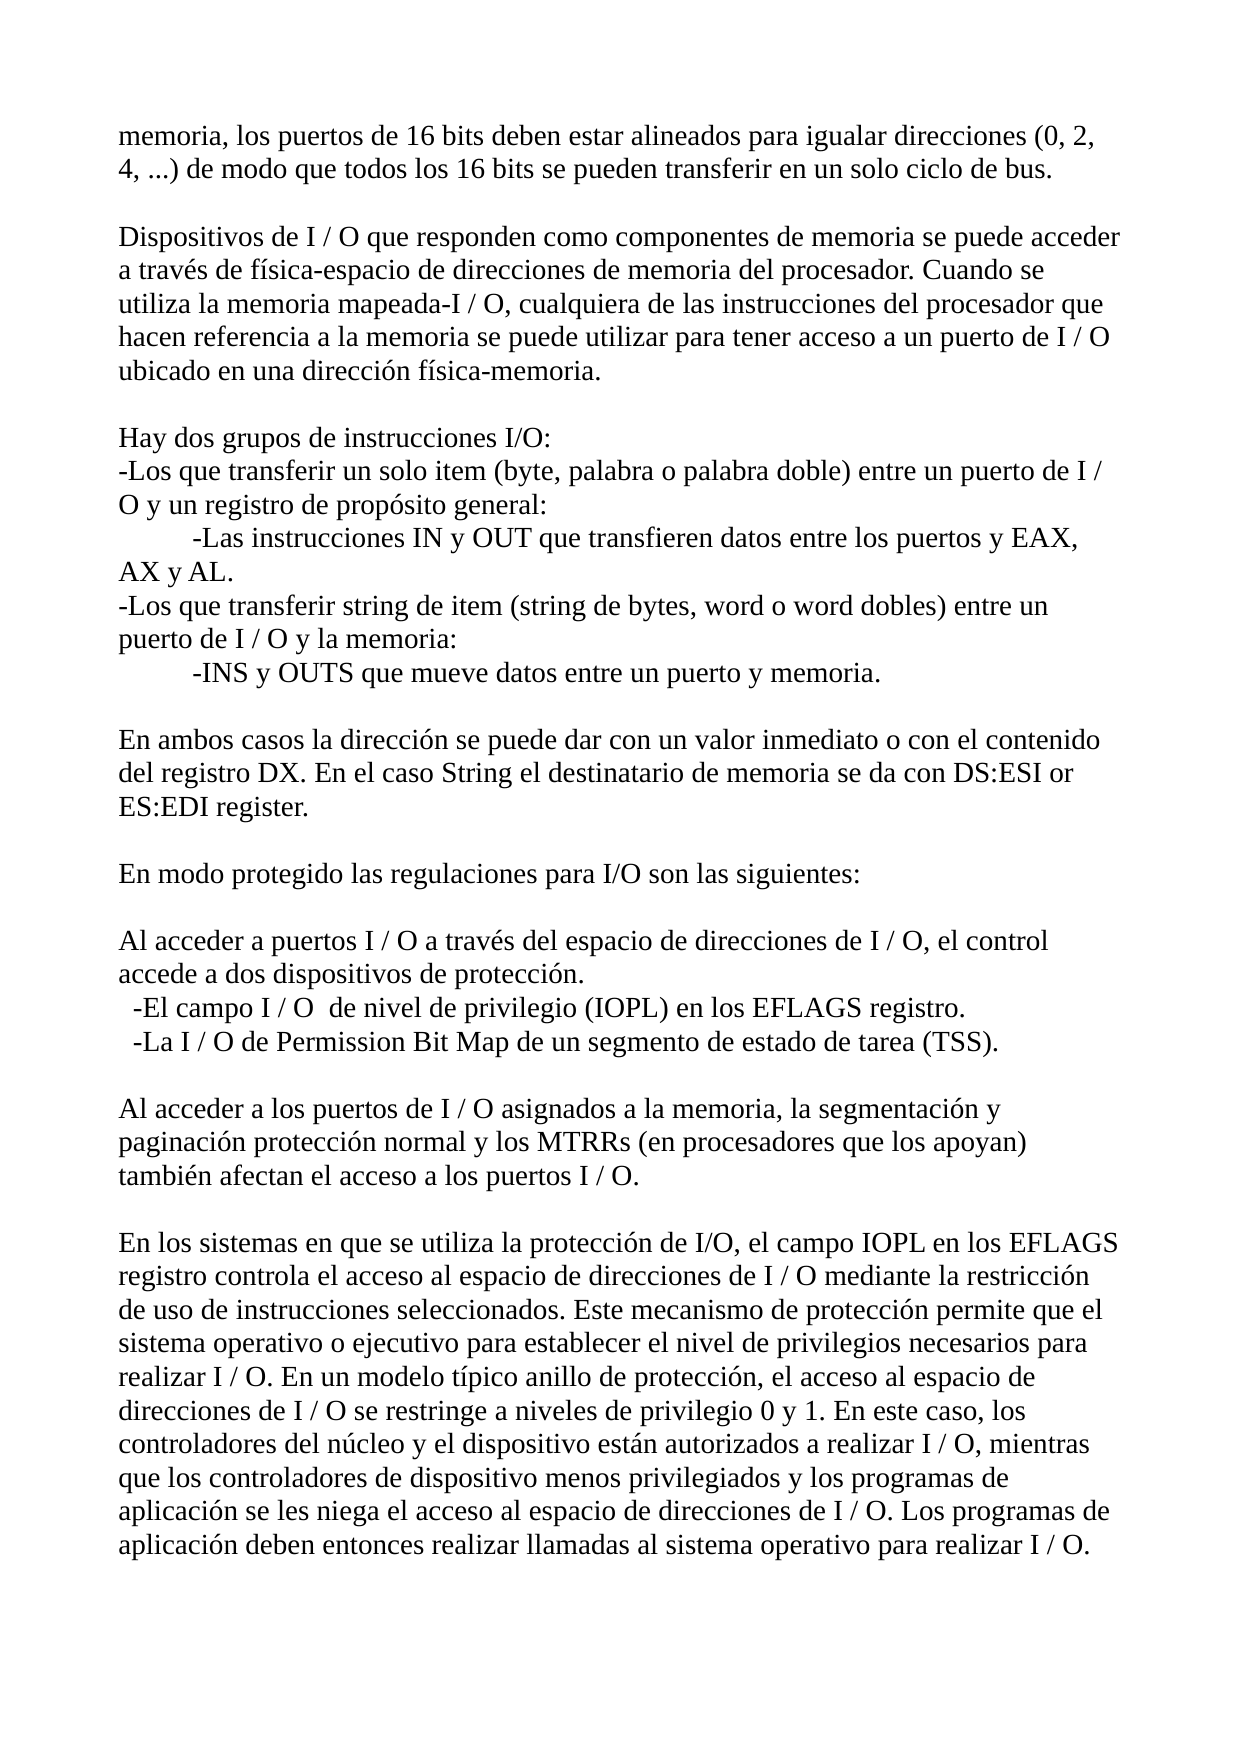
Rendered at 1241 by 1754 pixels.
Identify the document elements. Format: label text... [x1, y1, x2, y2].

text -Los que transferir un solo item (byte, palabra o palabra doble) entre un puerto de I / O y un registro de propósito general: [118, 453, 1122, 521]
text Al acceder a los puertos de I / O asignados a la memoria, la segmentación y paginación protección normal y los MTRRs (en procesadores que los apoyan) también afectan el acceso a los puertos I / O. [118, 1091, 1122, 1191]
text En modo protegido las regulaciones para I/O son las siguientes: [118, 856, 1122, 889]
text -INS y OUTS que mueve datos entre un puerto y memoria. [118, 655, 1122, 688]
text memoria, los puertos de 16 bits deben estar alineados para igualar direcciones (0, 2, 4, ...) de modo que todos los 16 bits se pueden transferir en un solo ciclo de bus. [118, 118, 1122, 185]
text -El campo I / O de nivel de privilegio (IOPL) en los EFLAGS registro. [118, 990, 1122, 1024]
text En ambos casos la dirección se puede dar con un valor inmediato o con el contenido del registro DX. En el caso String el destinatario de memoria se da con DS:ESI or ES:EDI register. [118, 722, 1122, 822]
text -La I / O de Permission Bit Map de un segmento de estado de tarea (TSS). [118, 1024, 1122, 1057]
text Hay dos grupos de instrucciones I/O: [118, 420, 1122, 453]
text En los sistemas en que se utiliza la protección de I/O, el campo IOPL en los EFLAGS registro controla el acceso al espacio de direcciones de I / O mediante la restricción de uso de instrucciones seleccionados. Este mecanismo de protección permite que el sistema operativo o ejecutivo para establecer el nivel de privilegios necesarios para realizar I / O. En un modelo típico anillo de protección, el acceso al espacio de direcciones de I / O se restringe a niveles de privilegio 0 y 1. En este caso, los controladores del núcleo y el dispositivo están autorizados a realizar I / O, mientras que los controladores de dispositivo menos privilegiados y los programas de aplicación se les niega el acceso al espacio de direcciones de I / O. Los programas de aplicación deben entonces realizar llamadas al sistema operativo para realizar I / O. [118, 1225, 1122, 1560]
text Al acceder a puertos I / O a través del espacio de direcciones de I / O, el control accede a dos dispositivos de protección. [118, 923, 1122, 990]
text Dispositivos de I / O que responden como componentes de memoria se puede acceder a través de física-espacio de direcciones de memoria del procesador. Cuando se utiliza la memoria mapeada-I / O, cualquiera de las instrucciones del procesador que hacen referencia a la memoria se puede utilizar para tener acceso a un puerto de I / O ubicado en una dirección física-memoria. [118, 219, 1122, 386]
text -Los que transferir string de item (string de bytes, word o word dobles) entre un puerto de I / O y la memoria: [118, 588, 1122, 655]
text -Las instrucciones IN y OUT que transfieren datos entre los puertos y EAX, AX y AL. [118, 521, 1122, 588]
